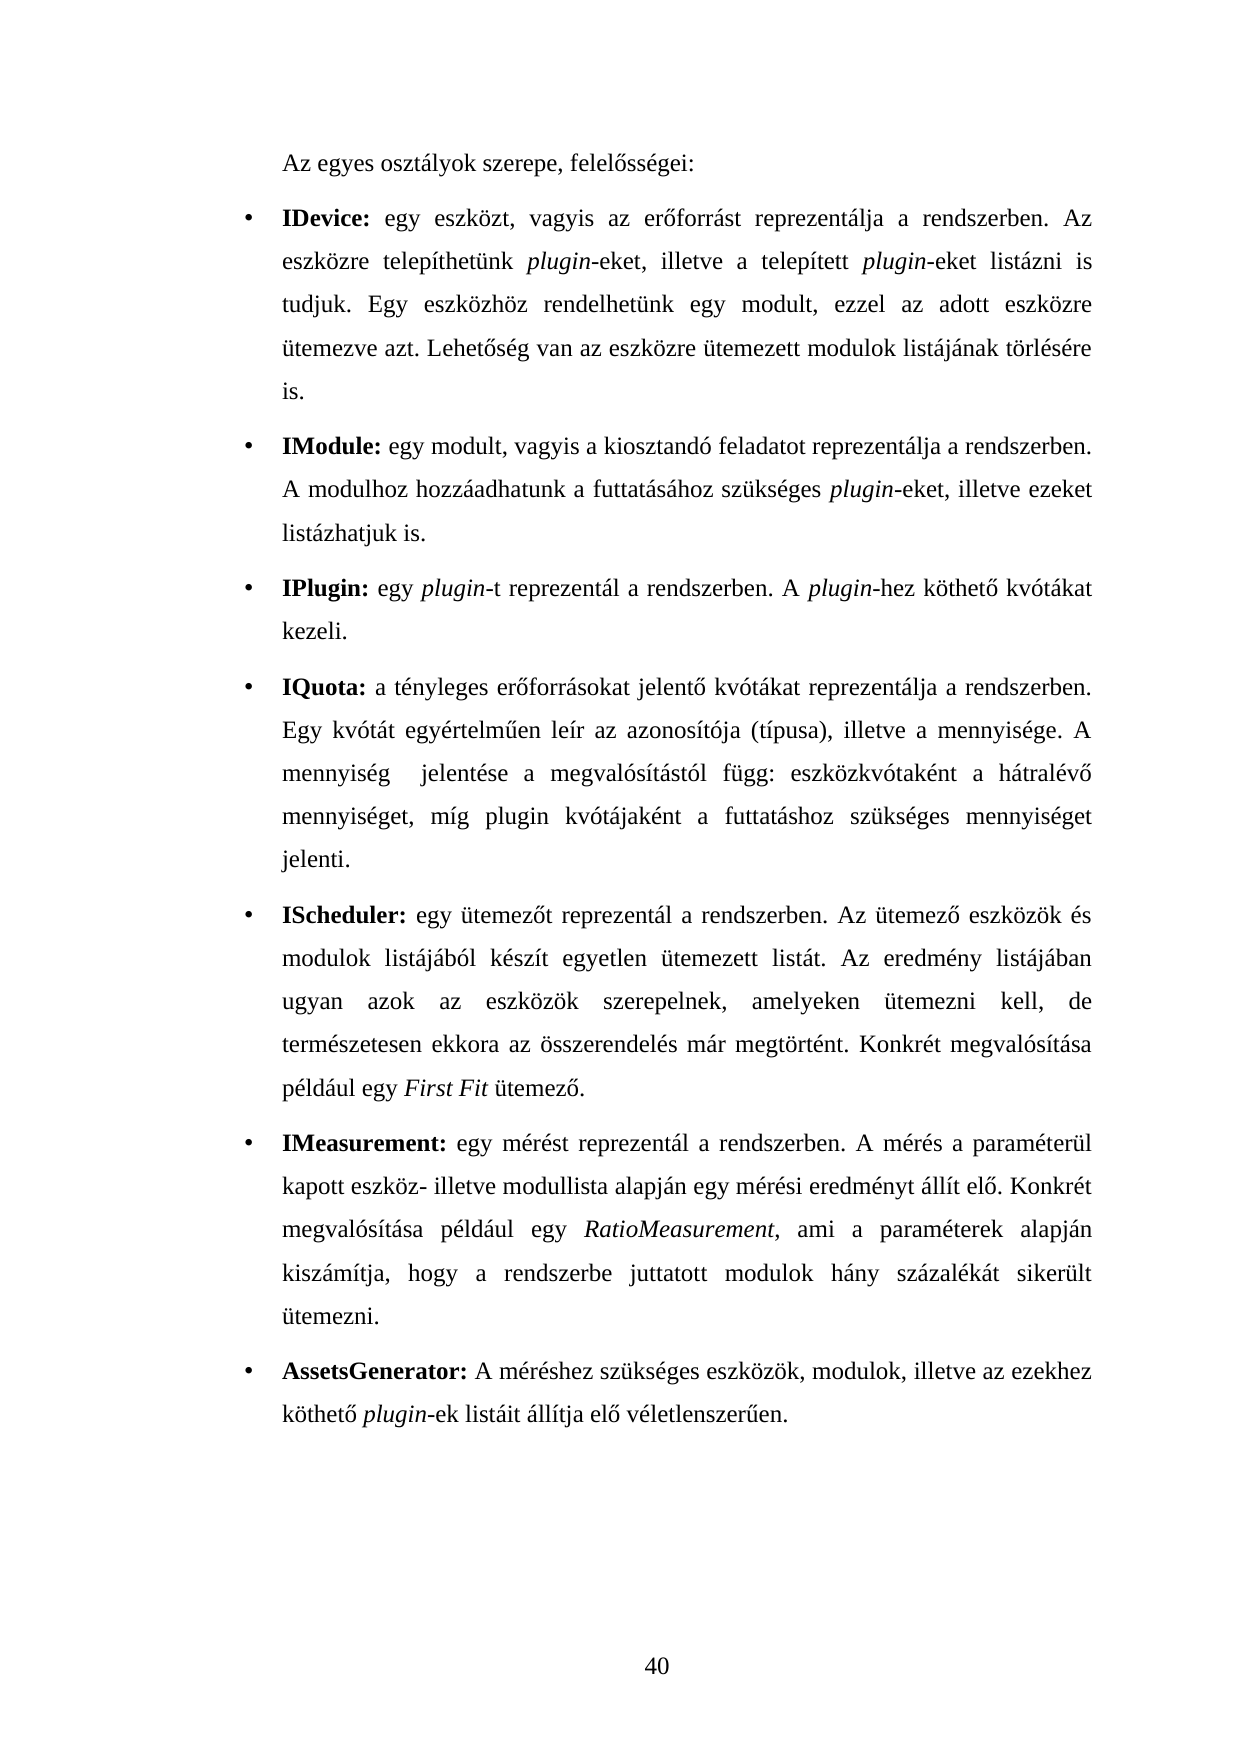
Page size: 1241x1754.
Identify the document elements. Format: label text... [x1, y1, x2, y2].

list IQuota: a tényleges erőforrásokat jelentő kvótákat reprezentálja a rendszerben. Egy kvótát egyértelműen leír az azonosítója (típusa), illetve a mennyisége. A mennyiség jelentése a megvalósítástól függ: eszközkvótaként a hátralévő mennyiséget, míg plugin kvótájaként a futtatáshoz szükséges mennyiséget jelenti. [244, 672, 1092, 873]
list IMeasurement: egy mérést reprezentál a rendszerben. A mérés a paraméterül kapott eszköz- illetve modullista alapján egy mérési eredményt állít elő. Konkrét megvalósítása például egy RatioMeasurement, ami a paraméterek alapján kiszámítja, hogy a rendszerbe juttatott modulok hány százalékát sikerült ütemezni. [244, 1128, 1092, 1329]
list IPlugin: egy plugin-t reprezentál a rendszerben. A plugin-hez köthető kvótákat kezeli. [244, 573, 1092, 645]
list IModule: egy modult, vagyis a kiosztandó feladatot reprezentálja a rendszerben. A modulhoz hozzáadhatunk a futtatásához szükséges plugin-eket, illetve ezeket listázhatjuk is. [244, 431, 1092, 546]
list IDevice: egy eszközt, vagyis az erőforrást reprezentálja a rendszerben. Az eszközre telepíthetünk plugin-eket, illetve a telepített plugin-eket listázni is tudjuk. Egy eszközhöz rendelhetünk egy modult, ezzel az adott eszközre ütemezve azt. Lehetőség van az eszközre ütemezett modulok listájának törlésére is. [244, 203, 1092, 404]
text Az egyes osztályok szerepe, felelősségei: [207, 148, 1092, 176]
list IScheduler: egy ütemezőt reprezentál a rendszerben. Az ütemező eszközök és modulok listájából készít egyetlen ütemezett listát. Az eredmény listájában ugyan azok az eszközök szerepelnek, amelyeken ütemezni kell, de természetesen ekkora az összerendelés már megtörtént. Konkrét megvalósítása például egy First Fit ütemező. [244, 900, 1092, 1101]
list AssetsGenerator: A méréshez szükséges eszközök, modulok, illetve az ezekhez köthető plugin-ek listáit állítja elő véletlenszerűen. [244, 1356, 1092, 1428]
